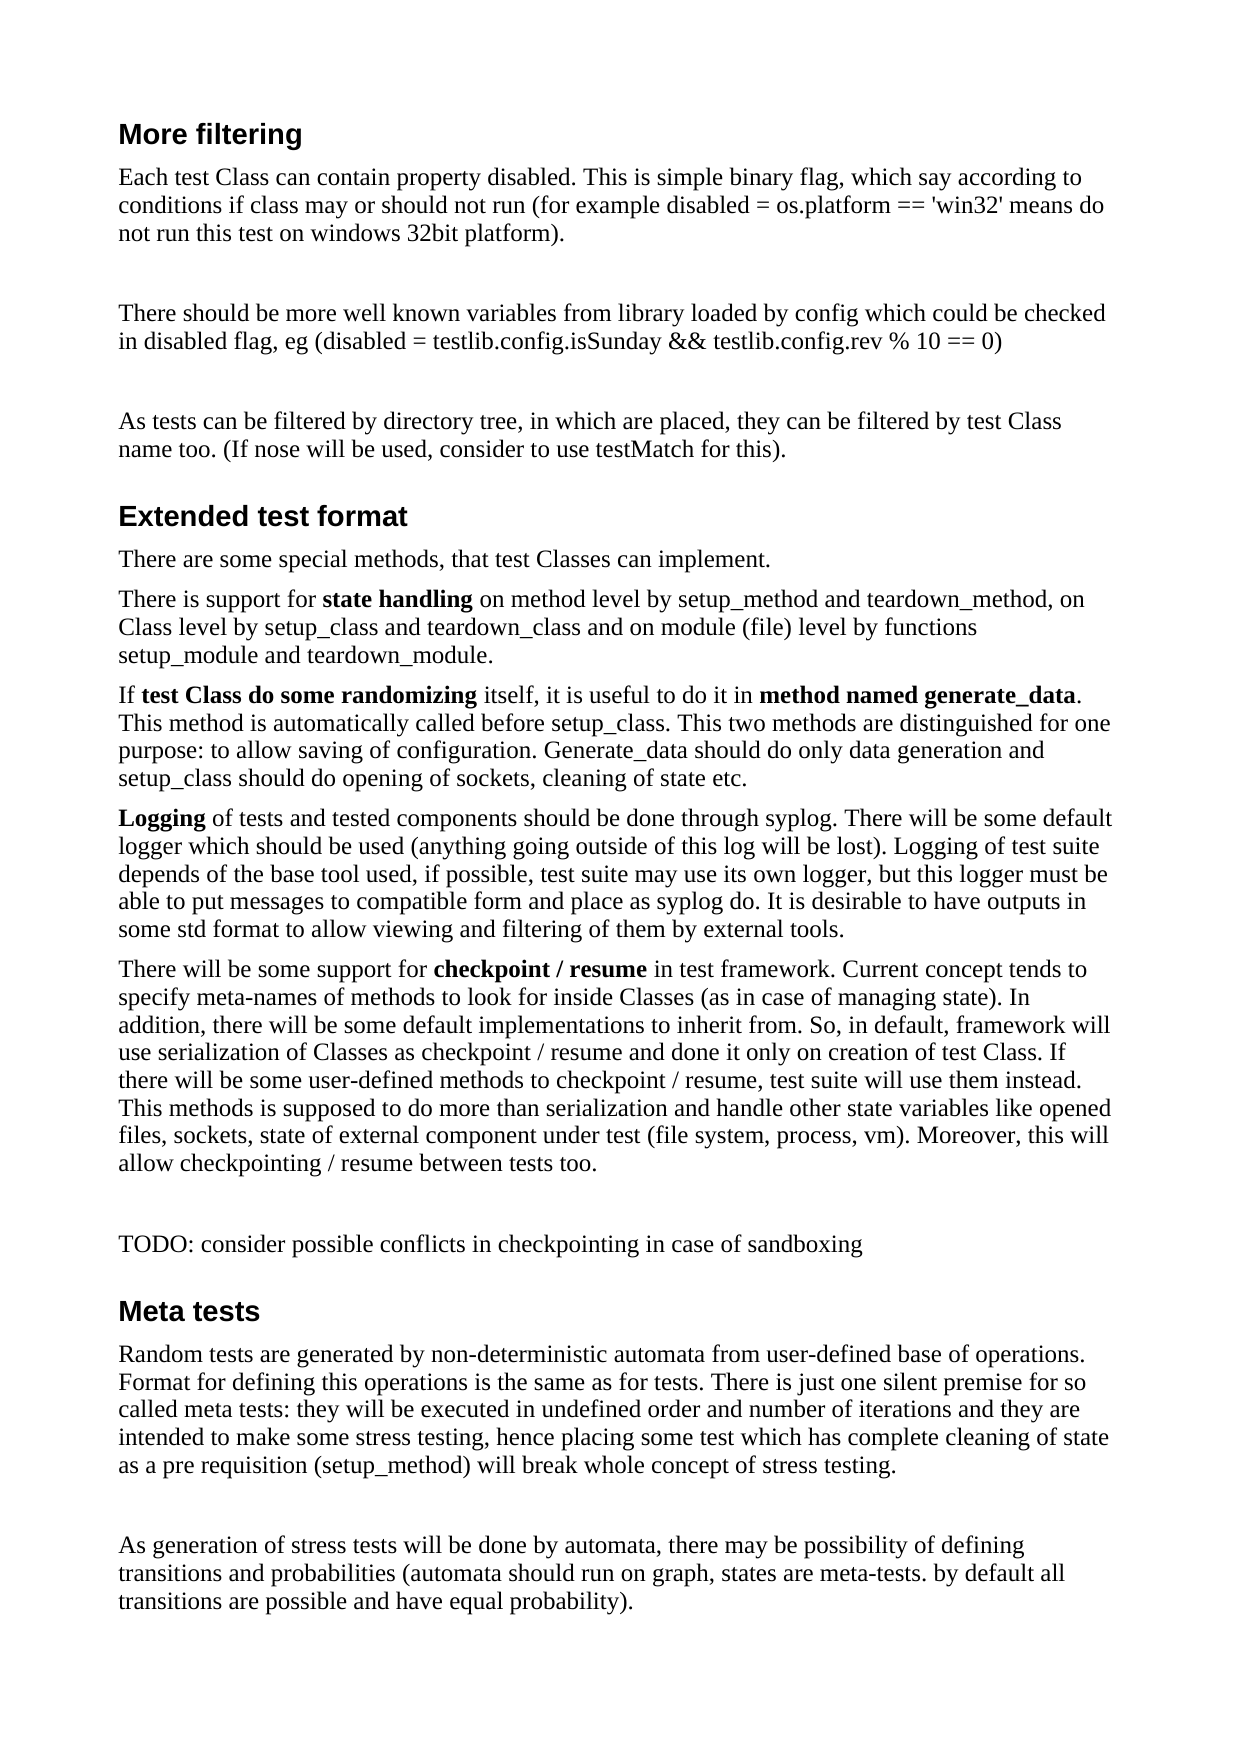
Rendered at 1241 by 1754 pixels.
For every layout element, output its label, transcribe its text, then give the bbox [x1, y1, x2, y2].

text There will be some support for checkpoint / resume in test framework. Current concept tends to specify meta-names of methods to look for inside Classes (as in case of managing state). In addition, there will be some default implementations to inherit from. So, in default, framework will use serialization of Classes as checkpoint / resume and done it only on creation of test Class. If there will be some user-defined methods to checkpoint / resume, test suite will use them instead. This methods is supposed to do more than serialization and handle other state variables like opened files, sockets, state of external component under test (file system, process, vm). Moreover, this will allow checkpointing / resume between tests too. [118, 955, 1122, 1177]
text Logging of tests and tested components should be done through syplog. There will be some default logger which should be used (anything going outside of this log will be lost). Logging of test suite depends of the base tool used, if possible, test suite may use its own logger, but this logger must be able to put messages to compatible form and place as syplog do. It is desirable to have outputs in some std format to allow viewing and filtering of them by external tools. [118, 804, 1122, 943]
text If test Class do some randomizing itself, it is useful to do it in method named generate_data. This method is automatically called before setup_class. This two methods are distinguished for one purpose: to allow saving of configuration. Generate_data should do only data generation and setup_class should do opening of sockets, cleaning of state etc. [118, 681, 1122, 792]
subtitle Extended test format [118, 500, 1122, 533]
text Each test Class can contain property disabled. This is simple binary flag, which say according to conditions if class may or should not run (for example disabled = os.platform == 'win32' means do not run this test on windows 32bit platform). [118, 163, 1122, 246]
text There should be more well known variables from library loaded by config which could be checked in disabled flag, eg (disabled = testlib.config.isSunday && testlib.config.rev % 10 == 0) [118, 299, 1122, 354]
text There are some special methods, that test Classes can implement. [118, 545, 1122, 573]
text As tests can be filtered by directory tree, in which are placed, they can be filtered by test Class name too. (If nose will be used, consider to use testMatch for this). [118, 407, 1122, 463]
text TODO: consider possible conflicts in checkpointing in case of sandboxing [118, 1230, 1122, 1257]
text Random tests are generated by non-deterministic automata from user-defined base of operations. Format for defining this operations is the same as for tests. There is just one silent premise for so called meta tests: they will be executed in undefined order and number of iterations and they are intended to make some stress testing, hence placing some test which has complete cleaning of state as a pre requisition (setup_method) will break whole concept of stress testing. [118, 1340, 1122, 1479]
text As generation of stress tests will be done by automata, there may be possibility of defining transitions and probabilities (automata should run on graph, states are meta-tests. by default all transitions are possible and have equal probability). [118, 1531, 1122, 1614]
text There is support for state handling on method level by setup_method and teardown_method, on Class level by setup_class and teardown_class and on module (file) level by functions setup_module and teardown_module. [118, 585, 1122, 668]
subtitle More filtering [118, 118, 1122, 151]
subtitle Meta tests [118, 1295, 1122, 1328]
